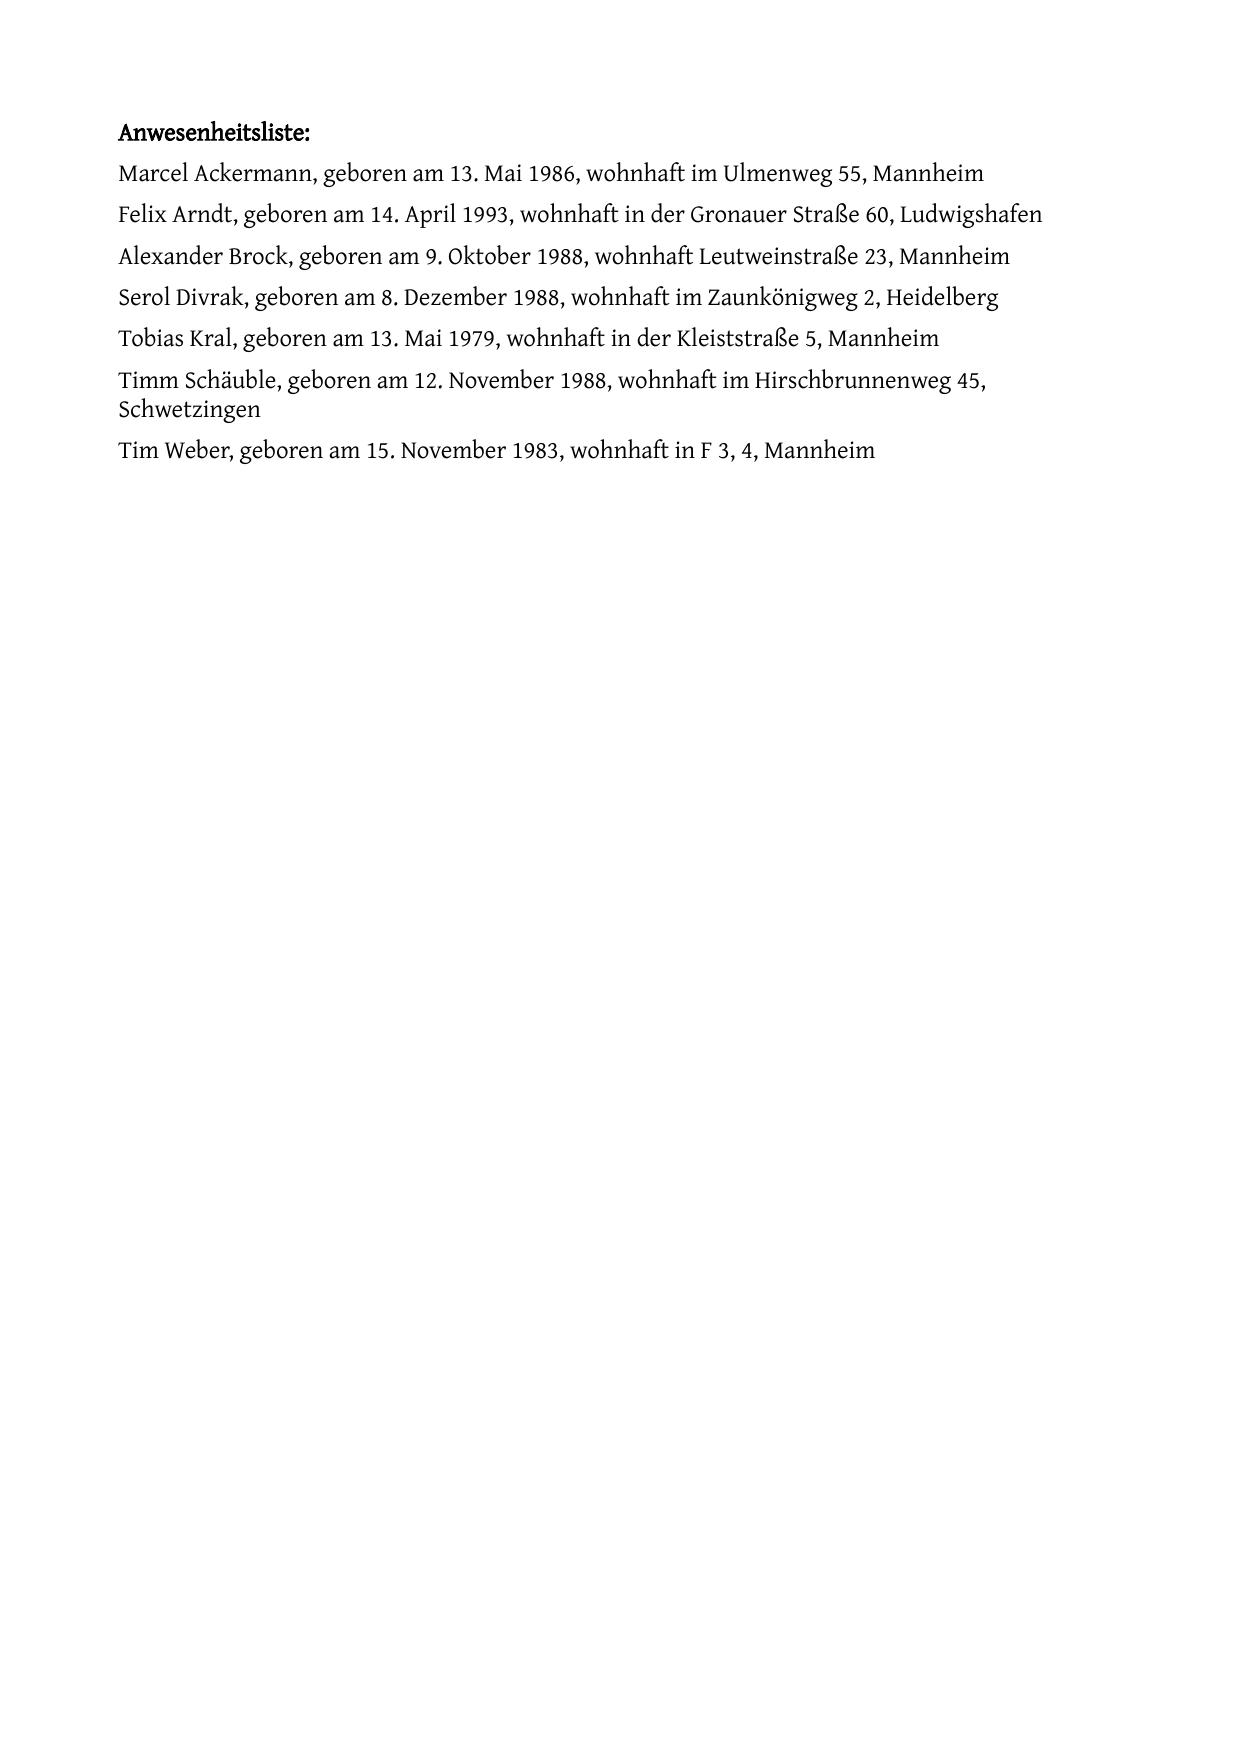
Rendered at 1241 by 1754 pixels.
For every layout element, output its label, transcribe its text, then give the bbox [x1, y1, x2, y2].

text Serol Divrak, geboren am 8. Dezember 1988, wohnhaft im Zaunkönigweg 2, Heidelberg [118, 283, 1122, 312]
text Alexander Brock, geboren am 9. Oktober 1988, wohnhaft Leutweinstraße 23, Mannheim [118, 242, 1122, 271]
text Marcel Ackermann, geboren am 13. Mai 1986, wohnhaft im Ulmenweg 55, Mannheim [118, 159, 1122, 188]
text Felix Arndt, geboren am 14. April 1993, wohnhaft in der Gronauer Straße 60, Ludwigshafen [118, 201, 1122, 230]
text Anwesenheitsliste: [118, 118, 1122, 147]
text Tim Weber, geboren am 15. November 1983, wohnhaft in F 3, 4, Mannheim [118, 436, 1122, 465]
text Tobias Kral, geboren am 13. Mai 1979, wohnhaft in der Kleiststraße 5, Mannheim [118, 325, 1122, 354]
text Timm Schäuble, geboren am 12. November 1988, wohnhaft im Hirschbrunnenweg 45, Schwetzingen [118, 366, 1122, 424]
